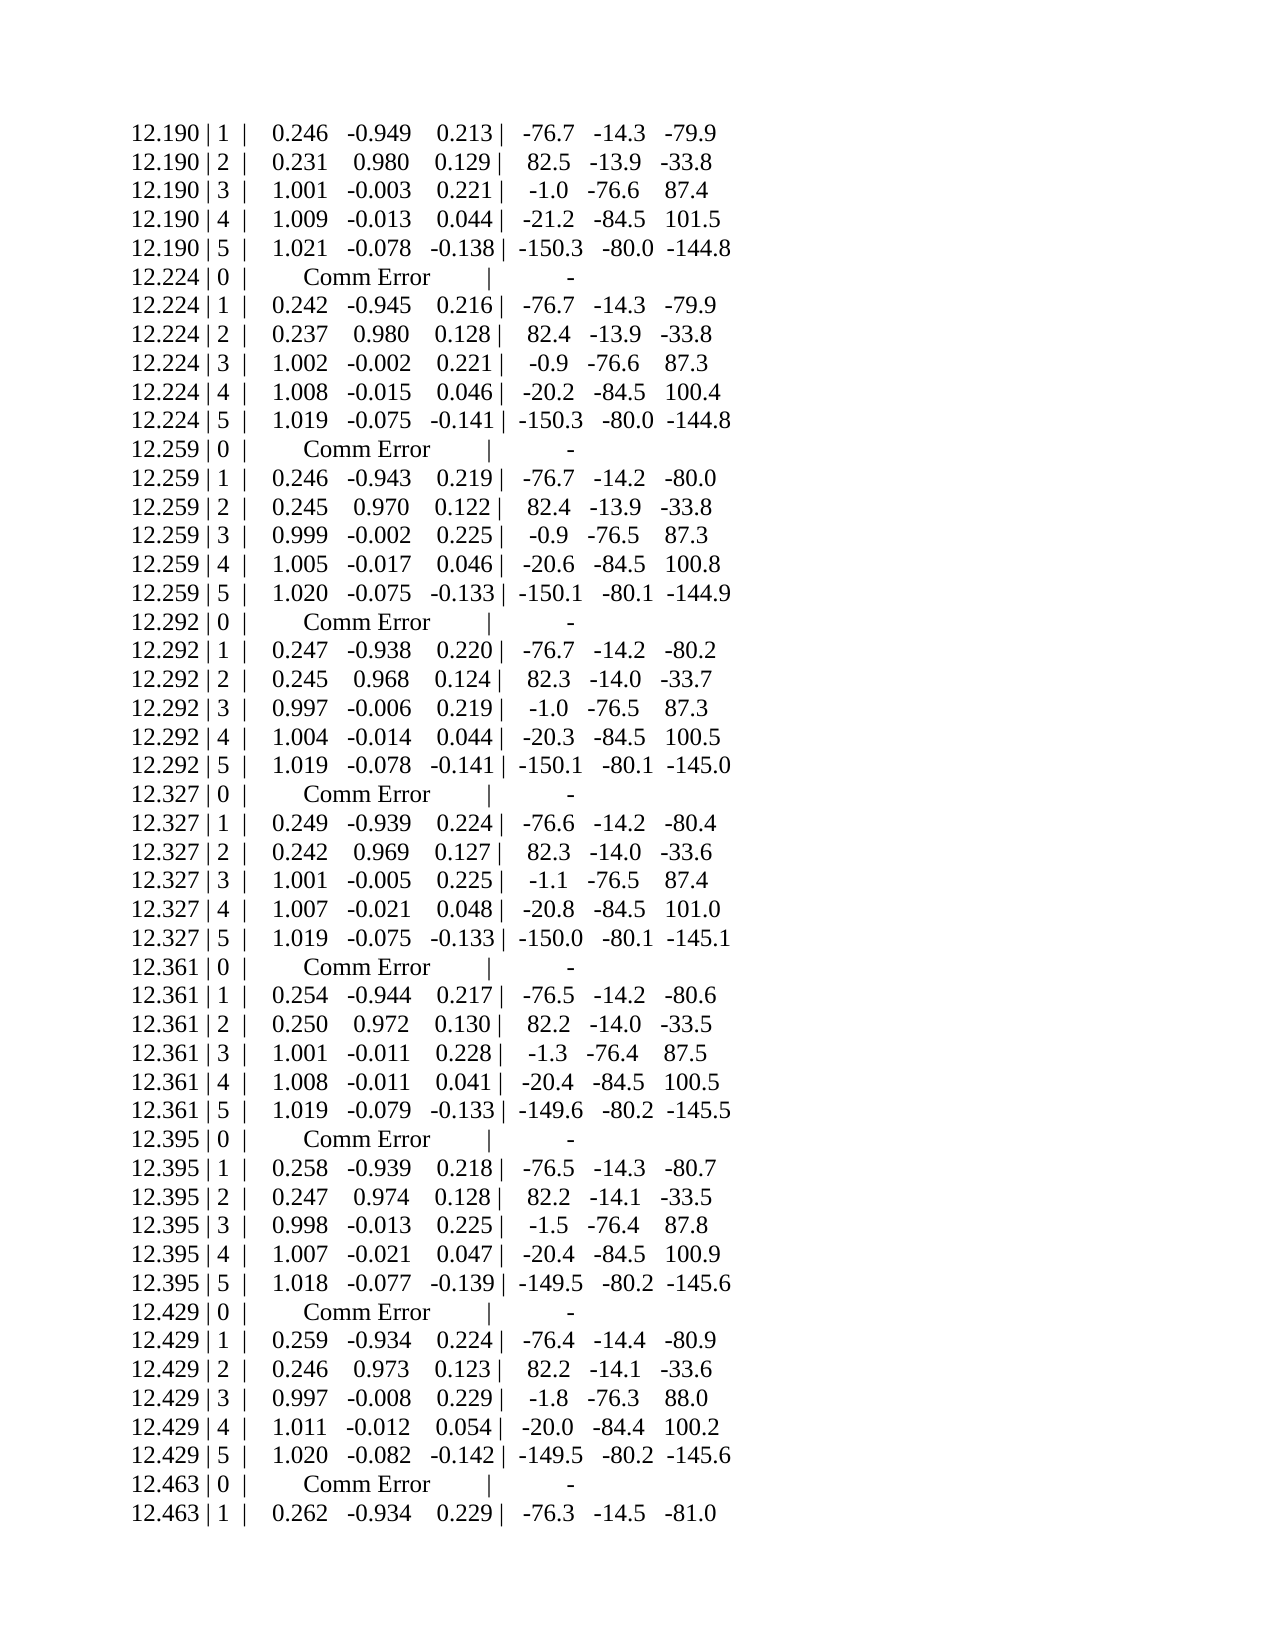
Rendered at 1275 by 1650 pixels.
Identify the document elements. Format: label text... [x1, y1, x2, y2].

text 12.429 | 2 | 0.246 0.973 0.123 | 82.2 -14.1 -33.6 [118, 1354, 1157, 1383]
text 12.224 | 4 | 1.008 -0.015 0.046 | -20.2 -84.5 100.4 [118, 377, 1157, 406]
text 12.327 | 0 | Comm Error | - [118, 779, 1157, 808]
text 12.224 | 3 | 1.002 -0.002 0.221 | -0.9 -76.6 87.3 [118, 348, 1157, 377]
text 12.395 | 2 | 0.247 0.974 0.128 | 82.2 -14.1 -33.5 [118, 1182, 1157, 1211]
text 12.395 | 0 | Comm Error | - [118, 1124, 1157, 1153]
text 12.395 | 4 | 1.007 -0.021 0.047 | -20.4 -84.5 100.9 [118, 1239, 1157, 1268]
text 12.361 | 4 | 1.008 -0.011 0.041 | -20.4 -84.5 100.5 [118, 1067, 1157, 1096]
text 12.259 | 3 | 0.999 -0.002 0.225 | -0.9 -76.5 87.3 [118, 521, 1157, 549]
text 12.327 | 2 | 0.242 0.969 0.127 | 82.3 -14.0 -33.6 [118, 837, 1157, 866]
text 12.361 | 0 | Comm Error | - [118, 952, 1157, 981]
text 12.190 | 1 | 0.246 -0.949 0.213 | -76.7 -14.3 -79.9 [118, 118, 1157, 147]
text 12.361 | 5 | 1.019 -0.079 -0.133 | -149.6 -80.2 -145.5 [118, 1096, 1157, 1124]
text 12.327 | 4 | 1.007 -0.021 0.048 | -20.8 -84.5 101.0 [118, 894, 1157, 923]
text 12.327 | 5 | 1.019 -0.075 -0.133 | -150.0 -80.1 -145.1 [118, 923, 1157, 952]
text 12.395 | 1 | 0.258 -0.939 0.218 | -76.5 -14.3 -80.7 [118, 1153, 1157, 1182]
text 12.292 | 3 | 0.997 -0.006 0.219 | -1.0 -76.5 87.3 [118, 693, 1157, 722]
text 12.429 | 5 | 1.020 -0.082 -0.142 | -149.5 -80.2 -145.6 [118, 1441, 1157, 1469]
text 12.463 | 1 | 0.262 -0.934 0.229 | -76.3 -14.5 -81.0 [118, 1498, 1157, 1527]
text 12.259 | 1 | 0.246 -0.943 0.219 | -76.7 -14.2 -80.0 [118, 463, 1157, 492]
text 12.292 | 2 | 0.245 0.968 0.124 | 82.3 -14.0 -33.7 [118, 664, 1157, 693]
text 12.190 | 3 | 1.001 -0.003 0.221 | -1.0 -76.6 87.4 [118, 176, 1157, 204]
text 12.395 | 3 | 0.998 -0.013 0.225 | -1.5 -76.4 87.8 [118, 1211, 1157, 1239]
text 12.292 | 0 | Comm Error | - [118, 607, 1157, 636]
text 12.190 | 4 | 1.009 -0.013 0.044 | -21.2 -84.5 101.5 [118, 204, 1157, 233]
text 12.259 | 4 | 1.005 -0.017 0.046 | -20.6 -84.5 100.8 [118, 549, 1157, 578]
text 12.429 | 3 | 0.997 -0.008 0.229 | -1.8 -76.3 88.0 [118, 1383, 1157, 1412]
text 12.429 | 4 | 1.011 -0.012 0.054 | -20.0 -84.4 100.2 [118, 1412, 1157, 1441]
text 12.463 | 0 | Comm Error | - [118, 1469, 1157, 1498]
text 12.259 | 5 | 1.020 -0.075 -0.133 | -150.1 -80.1 -144.9 [118, 578, 1157, 607]
text 12.361 | 2 | 0.250 0.972 0.130 | 82.2 -14.0 -33.5 [118, 1009, 1157, 1038]
text 12.190 | 5 | 1.021 -0.078 -0.138 | -150.3 -80.0 -144.8 [118, 233, 1157, 262]
text 12.429 | 0 | Comm Error | - [118, 1297, 1157, 1326]
text 12.224 | 5 | 1.019 -0.075 -0.141 | -150.3 -80.0 -144.8 [118, 406, 1157, 434]
text 12.292 | 1 | 0.247 -0.938 0.220 | -76.7 -14.2 -80.2 [118, 636, 1157, 664]
text 12.292 | 4 | 1.004 -0.014 0.044 | -20.3 -84.5 100.5 [118, 722, 1157, 751]
text 12.190 | 2 | 0.231 0.980 0.129 | 82.5 -13.9 -33.8 [118, 147, 1157, 176]
text 12.292 | 5 | 1.019 -0.078 -0.141 | -150.1 -80.1 -145.0 [118, 751, 1157, 779]
text 12.395 | 5 | 1.018 -0.077 -0.139 | -149.5 -80.2 -145.6 [118, 1268, 1157, 1297]
text 12.259 | 2 | 0.245 0.970 0.122 | 82.4 -13.9 -33.8 [118, 492, 1157, 521]
text 12.361 | 1 | 0.254 -0.944 0.217 | -76.5 -14.2 -80.6 [118, 981, 1157, 1009]
text 12.224 | 0 | Comm Error | - [118, 262, 1157, 291]
text 12.259 | 0 | Comm Error | - [118, 434, 1157, 463]
text 12.429 | 1 | 0.259 -0.934 0.224 | -76.4 -14.4 -80.9 [118, 1326, 1157, 1354]
text 12.224 | 1 | 0.242 -0.945 0.216 | -76.7 -14.3 -79.9 [118, 291, 1157, 319]
text 12.361 | 3 | 1.001 -0.011 0.228 | -1.3 -76.4 87.5 [118, 1038, 1157, 1067]
text 12.327 | 1 | 0.249 -0.939 0.224 | -76.6 -14.2 -80.4 [118, 808, 1157, 837]
text 12.327 | 3 | 1.001 -0.005 0.225 | -1.1 -76.5 87.4 [118, 866, 1157, 894]
text 12.224 | 2 | 0.237 0.980 0.128 | 82.4 -13.9 -33.8 [118, 319, 1157, 348]
